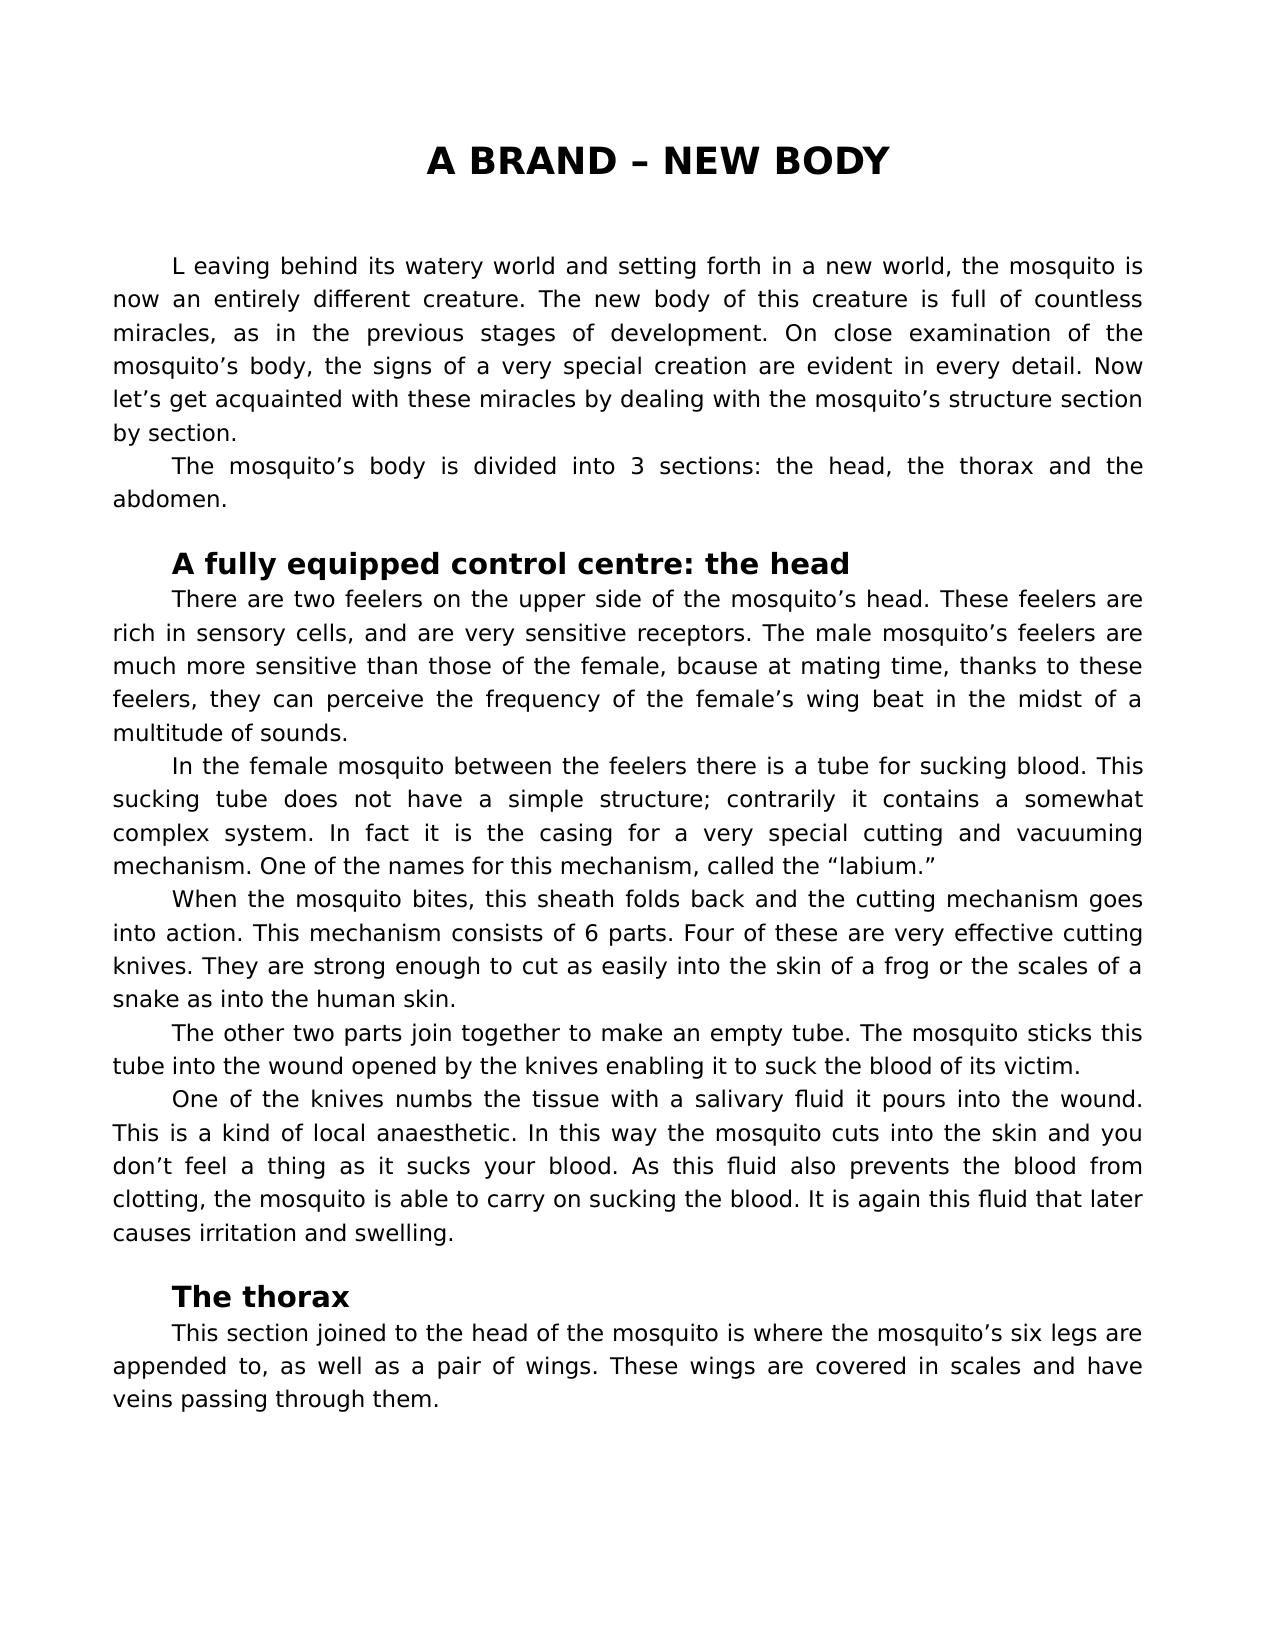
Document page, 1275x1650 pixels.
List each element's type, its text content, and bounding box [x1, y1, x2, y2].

text Leaving behind its watery world and setting forth in a new world, the mosquito is now an entirely different creature. The new body of this creature is full of countless miracles, as in the previous stages of development. On close examination of the mosquito’s body, the signs of a very special creation are evident in every detail. Now let’s get acquainted with these miracles by dealing with the mosquito’s structure section by section. [112, 248, 1145, 448]
text There are two feelers on the upper side of the mosquito’s head. These feelers are rich in sensory cells, and are very sensitive receptors. The male mosquito’s feelers are much more sensitive than those of the female, bcause at mating time, thanks to these feelers, they can perceive the frequency of the female’s wing beat in the midst of a multitude of sounds. [112, 581, 1145, 748]
text This section joined to the head of the mosquito is where the mosquito’s six legs are appended to, as well as a pair of wings. These wings are covered in scales and have veins passing through them. [112, 1314, 1145, 1414]
text A BRAND – NEW BODY [112, 148, 1145, 181]
text The thorax [112, 1281, 1145, 1314]
text When the mosquito bites, this sheath folds back and the cutting mechanism goes into action. This mechanism consists of 6 parts. Four of these are very effective cutting knives. They are strong enough to cut as easily into the skin of a frog or the scales of a snake as into the human skin. [112, 881, 1145, 1014]
text In the female mosquito between the feelers there is a tube for sucking blood. This sucking tube does not have a simple structure; contrarily it contains a somewhat complex system. In fact it is the casing for a very special cutting and vacuuming mechanism. One of the names for this mechanism, called the “labium.” [112, 748, 1145, 881]
text The other two parts join together to make an empty tube. The mosquito sticks this tube into the wound opened by the knives enabling it to suck the blood of its victim. [112, 1014, 1145, 1081]
text One of the knives numbs the tissue with a salivary fluid it pours into the wound. This is a kind of local anaesthetic. In this way the mosquito cuts into the skin and you don’t feel a thing as it sucks your blood. As this fluid also prevents the blood from clotting, the mosquito is able to carry on sucking the blood. It is again this fluid that later causes irritation and swelling. [112, 1081, 1145, 1248]
text The mosquito’s body is divided into 3 sections: the head, the thorax and the abdomen. [112, 448, 1145, 514]
text A fully equipped control centre: the head [112, 548, 1145, 581]
